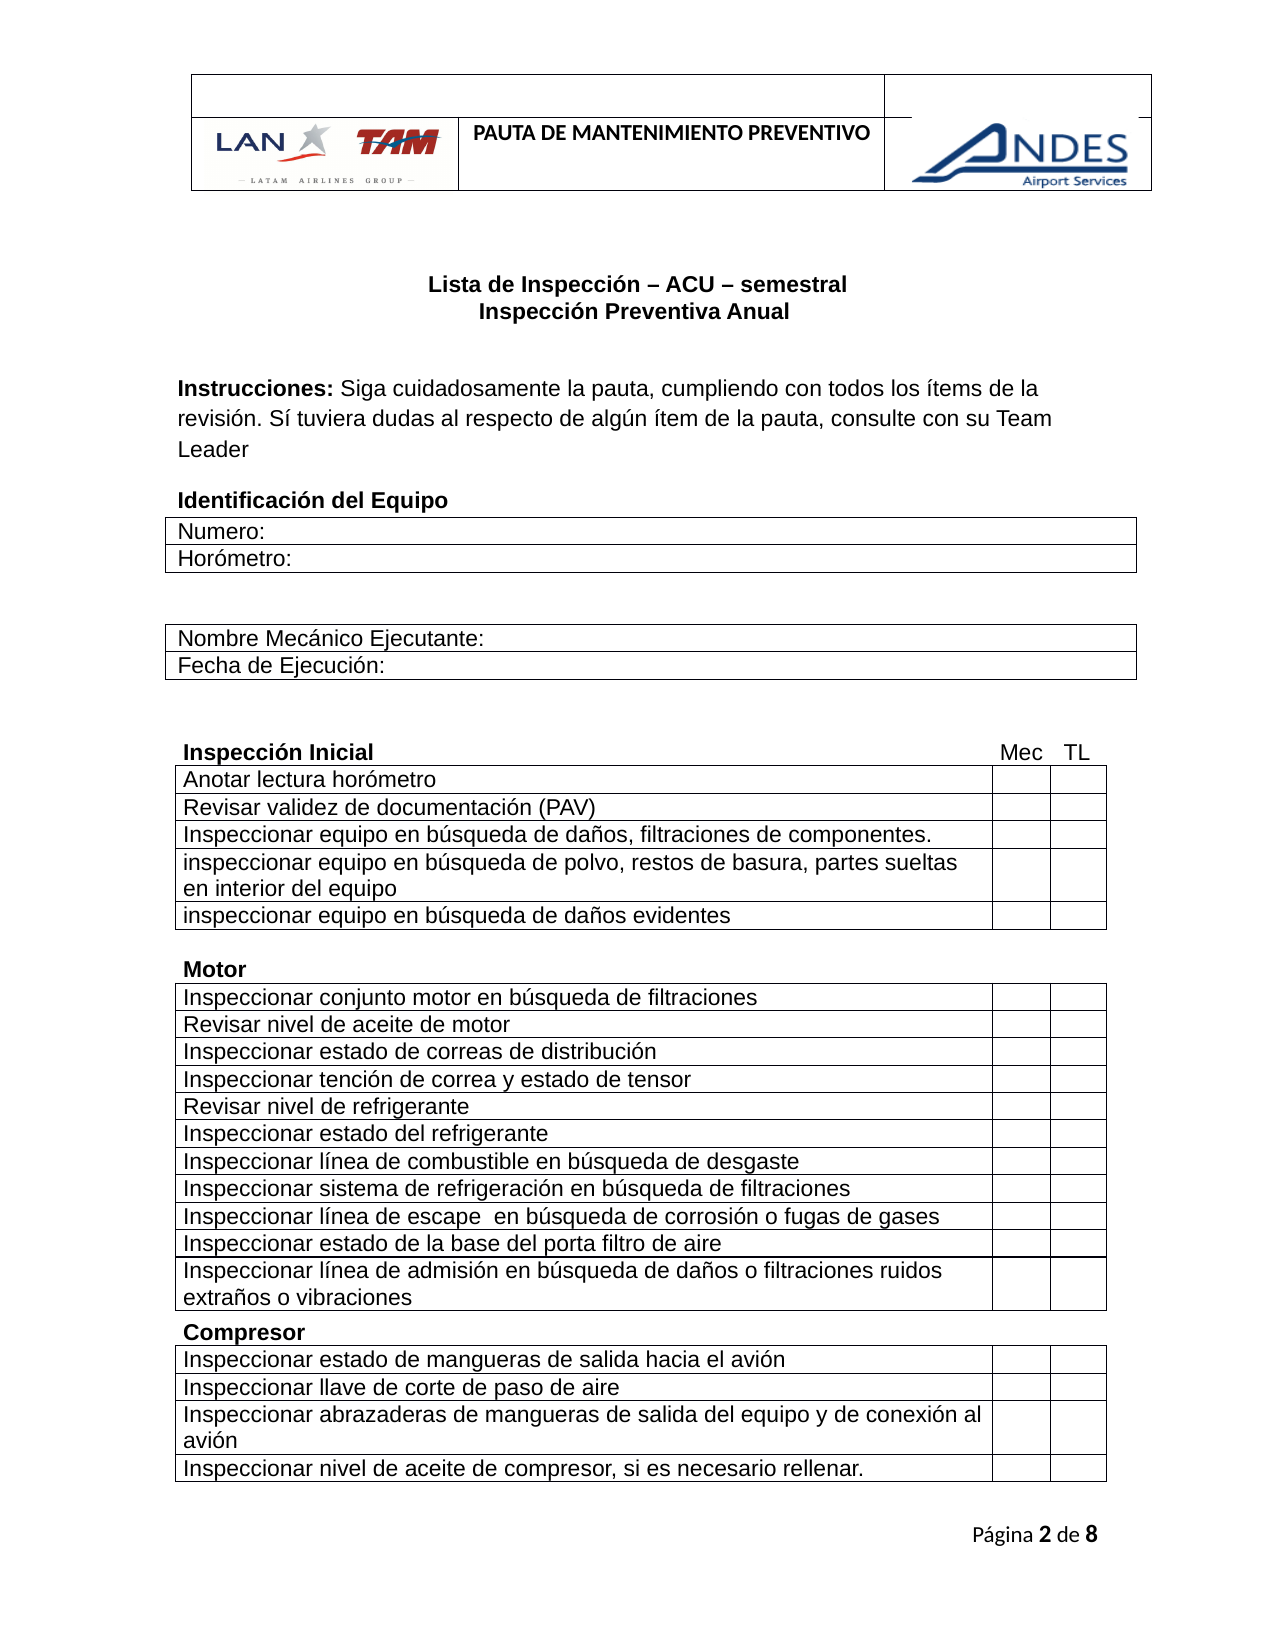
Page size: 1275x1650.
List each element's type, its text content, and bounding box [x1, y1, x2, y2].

table_cell [1051, 1203, 1106, 1229]
table_cell [993, 1230, 1050, 1256]
table_cell [992, 930, 1050, 982]
table_cell Revisar nivel de aceite de motor [176, 1011, 992, 1037]
table_cell Inspeccionar abrazaderas de mangueras de salida del equipo y de conexión al avión [176, 1401, 992, 1454]
table_cell [1051, 1093, 1106, 1119]
table_cell Inspeccionar línea de admisión en búsqueda de daños o filtraciones ruidos extraños o vibraciones [176, 1258, 992, 1310]
table_cell [993, 1203, 1050, 1229]
table_cell [1051, 849, 1106, 901]
table_cell [1051, 1120, 1106, 1147]
table_cell [993, 1038, 1050, 1064]
table_cell Inspeccionar equipo en búsqueda de daños, filtraciones de componentes. [176, 821, 992, 847]
table_cell Inspeccionar estado de correas de distribución [176, 1038, 992, 1064]
table_cell inspeccionar equipo en búsqueda de polvo, restos de basura, partes sueltas en interior del equipo [176, 849, 992, 901]
table_cell [1051, 1148, 1106, 1174]
table_cell inspeccionar equipo en búsqueda de daños evidentes [176, 902, 992, 929]
table_cell Inspeccionar estado del refrigerante [176, 1120, 992, 1147]
table_cell [993, 984, 1050, 1010]
table_cell Inspeccionar línea de escape en búsqueda de corrosión o fugas de gases [176, 1203, 992, 1229]
table_header Mec [992, 733, 1050, 765]
table_cell [993, 766, 1050, 793]
table_header Numero: [166, 518, 1136, 544]
table_cell [1051, 766, 1106, 793]
table_cell [1051, 902, 1106, 929]
table_cell [1050, 1313, 1107, 1345]
picture [204, 191, 454, 195]
table_cell Revisar validez de documentación (PAV) [176, 794, 992, 820]
table_cell Inspeccionar llave de corte de paso de aire [176, 1374, 992, 1400]
picture [204, 118, 454, 190]
table_cell [1051, 1401, 1106, 1454]
table_header TL [1050, 733, 1107, 765]
text Identificación del Equipo [177, 487, 1098, 513]
table_cell [1050, 930, 1107, 982]
text Instrucciones: Siga cuidadosamente la pauta, cumpliendo con todos los ítems de la revisión. Sí tuviera dudas al respecto de algún ítem de la pauta, consulte con su Team Leader [177, 375, 1098, 462]
table_cell [993, 1066, 1050, 1092]
table_cell [1051, 1011, 1106, 1037]
table_cell [993, 794, 1050, 820]
table_cell [993, 1175, 1050, 1202]
text Lista de Inspección – ACU – semestral [177, 271, 1098, 298]
table_cell Revisar nivel de refrigerante [176, 1093, 992, 1119]
table_cell Horómetro: [166, 545, 1136, 572]
table_cell [993, 1401, 1050, 1454]
table_cell [1051, 1230, 1106, 1256]
table_cell [993, 1148, 1050, 1174]
table_cell [1051, 1346, 1106, 1373]
table_cell [993, 1258, 1050, 1310]
table_cell [1051, 1374, 1106, 1400]
table_cell [1051, 984, 1106, 1010]
picture [911, 117, 1139, 190]
table_header Nombre Mecánico Ejecutante: [166, 625, 1136, 651]
table_cell Inspeccionar nivel de aceite de compresor, si es necesario rellenar. [176, 1455, 992, 1481]
table_cell [993, 821, 1050, 847]
table_cell Anotar lectura horómetro [176, 766, 992, 793]
table_cell [993, 902, 1050, 929]
table_cell Inspeccionar tención de correa y estado de tensor [176, 1066, 992, 1092]
table_cell [993, 1374, 1050, 1400]
table_cell Inspeccionar línea de combustible en búsqueda de desgaste [176, 1148, 992, 1174]
table_cell [1051, 1455, 1106, 1481]
table_cell [993, 1346, 1050, 1373]
table_cell [992, 1313, 1050, 1345]
table_cell [1051, 794, 1106, 820]
table_cell [993, 1120, 1050, 1147]
table_cell [993, 1093, 1050, 1119]
table_cell Motor [176, 930, 992, 982]
table_header Inspección Inicial [176, 733, 992, 765]
table_cell [1051, 1258, 1106, 1310]
table_cell Inspeccionar estado de la base del porta filtro de aire [176, 1230, 992, 1256]
table_cell [1051, 1175, 1106, 1202]
table_cell Inspeccionar sistema de refrigeración en búsqueda de filtraciones [176, 1175, 992, 1202]
table_cell Fecha de Ejecución: [166, 652, 1136, 678]
table_cell Inspeccionar conjunto motor en búsqueda de filtraciones [176, 984, 992, 1010]
table_cell [1051, 1066, 1106, 1092]
text Inspección Preventiva Anual [177, 298, 1098, 324]
table_cell Compresor [176, 1313, 992, 1345]
table_cell Inspeccionar estado de mangueras de salida hacia el avión [176, 1346, 992, 1373]
table_cell [993, 1455, 1050, 1481]
table_cell [993, 1011, 1050, 1037]
table_cell [993, 849, 1050, 901]
table_cell [1051, 1038, 1106, 1064]
table_cell [1051, 821, 1106, 847]
